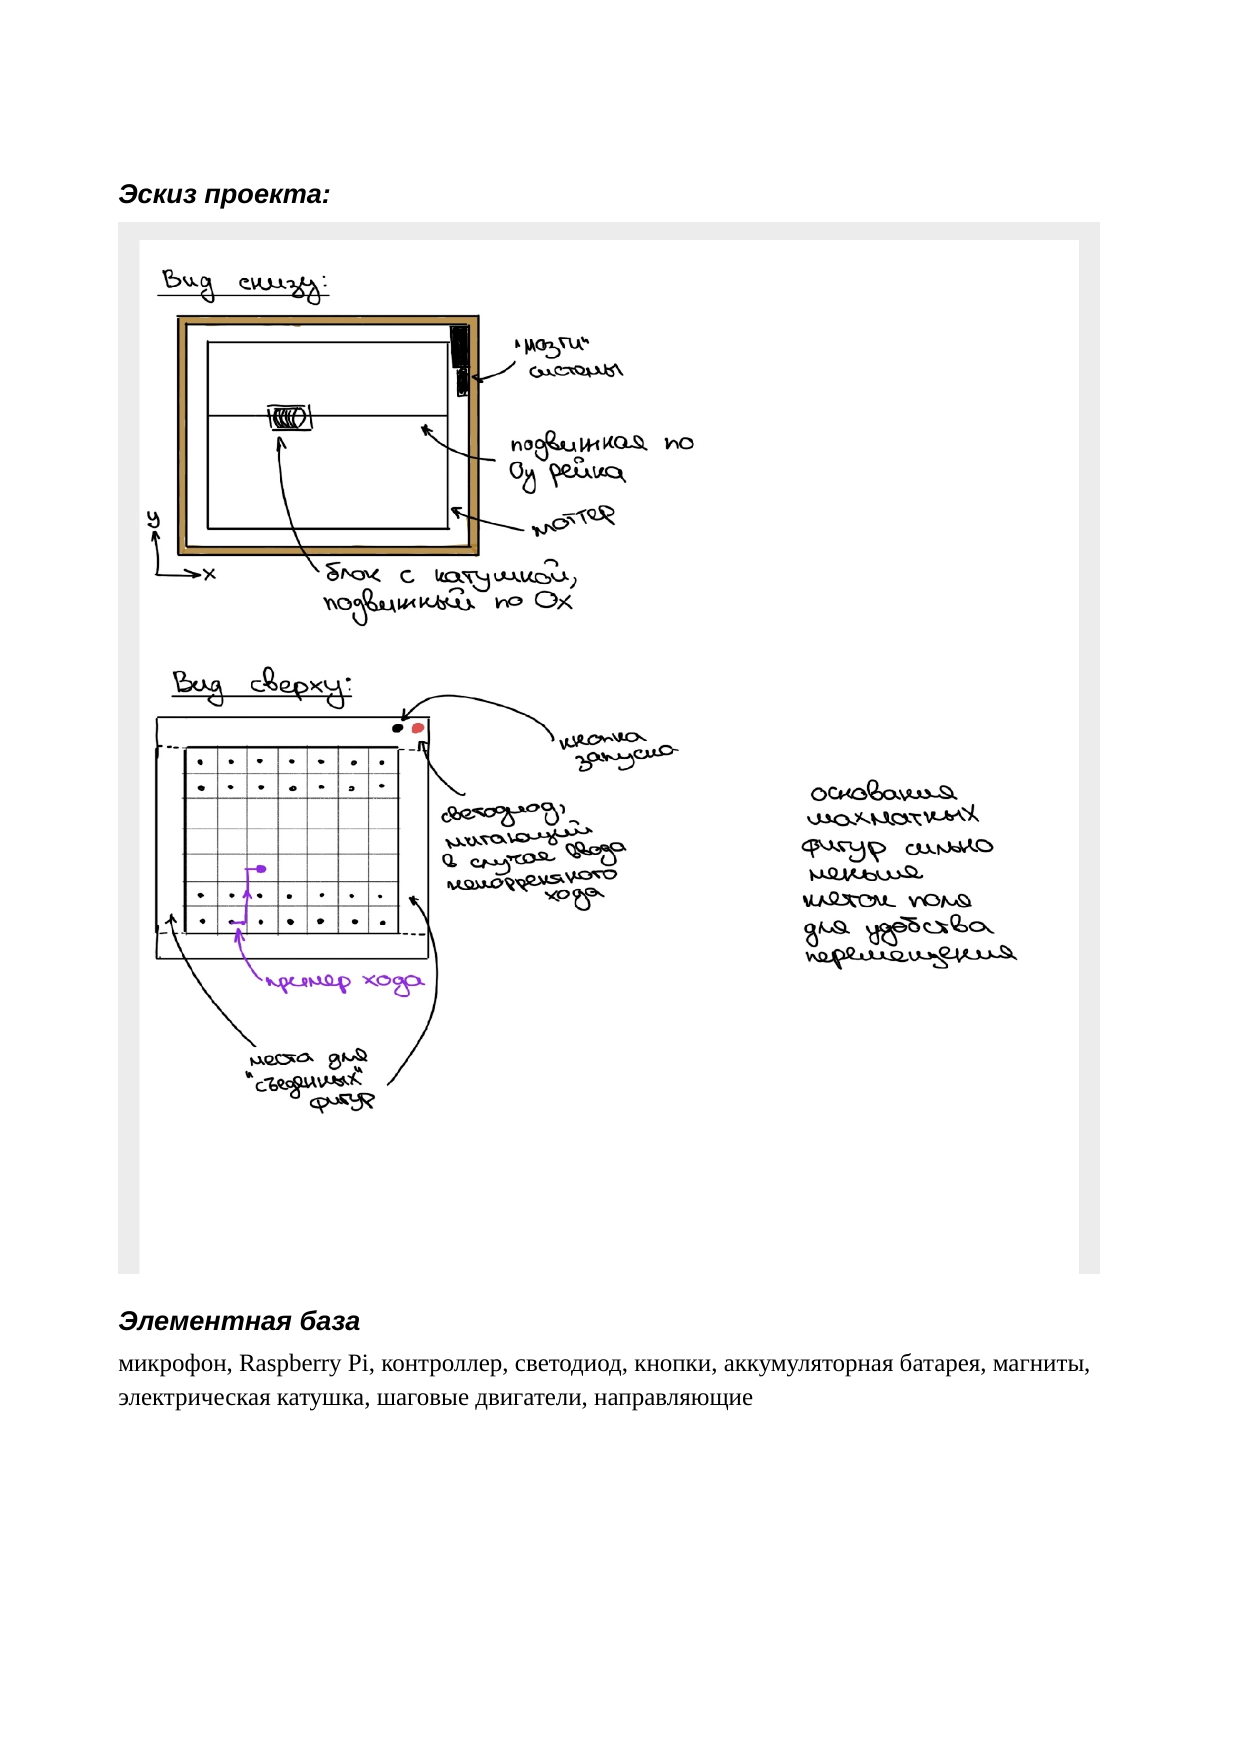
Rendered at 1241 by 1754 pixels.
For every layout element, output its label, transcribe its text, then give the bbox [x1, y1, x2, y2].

subtitle Эскиз проекта: [118, 178, 1122, 209]
text микрофон, Raspberry Pi, контроллер, светодиод, кнопки, аккумуляторная батарея, магниты, электрическая катушка, шаговые двигатели, направляющие [118, 1348, 1122, 1410]
subtitle Элементная база [118, 1305, 1122, 1336]
